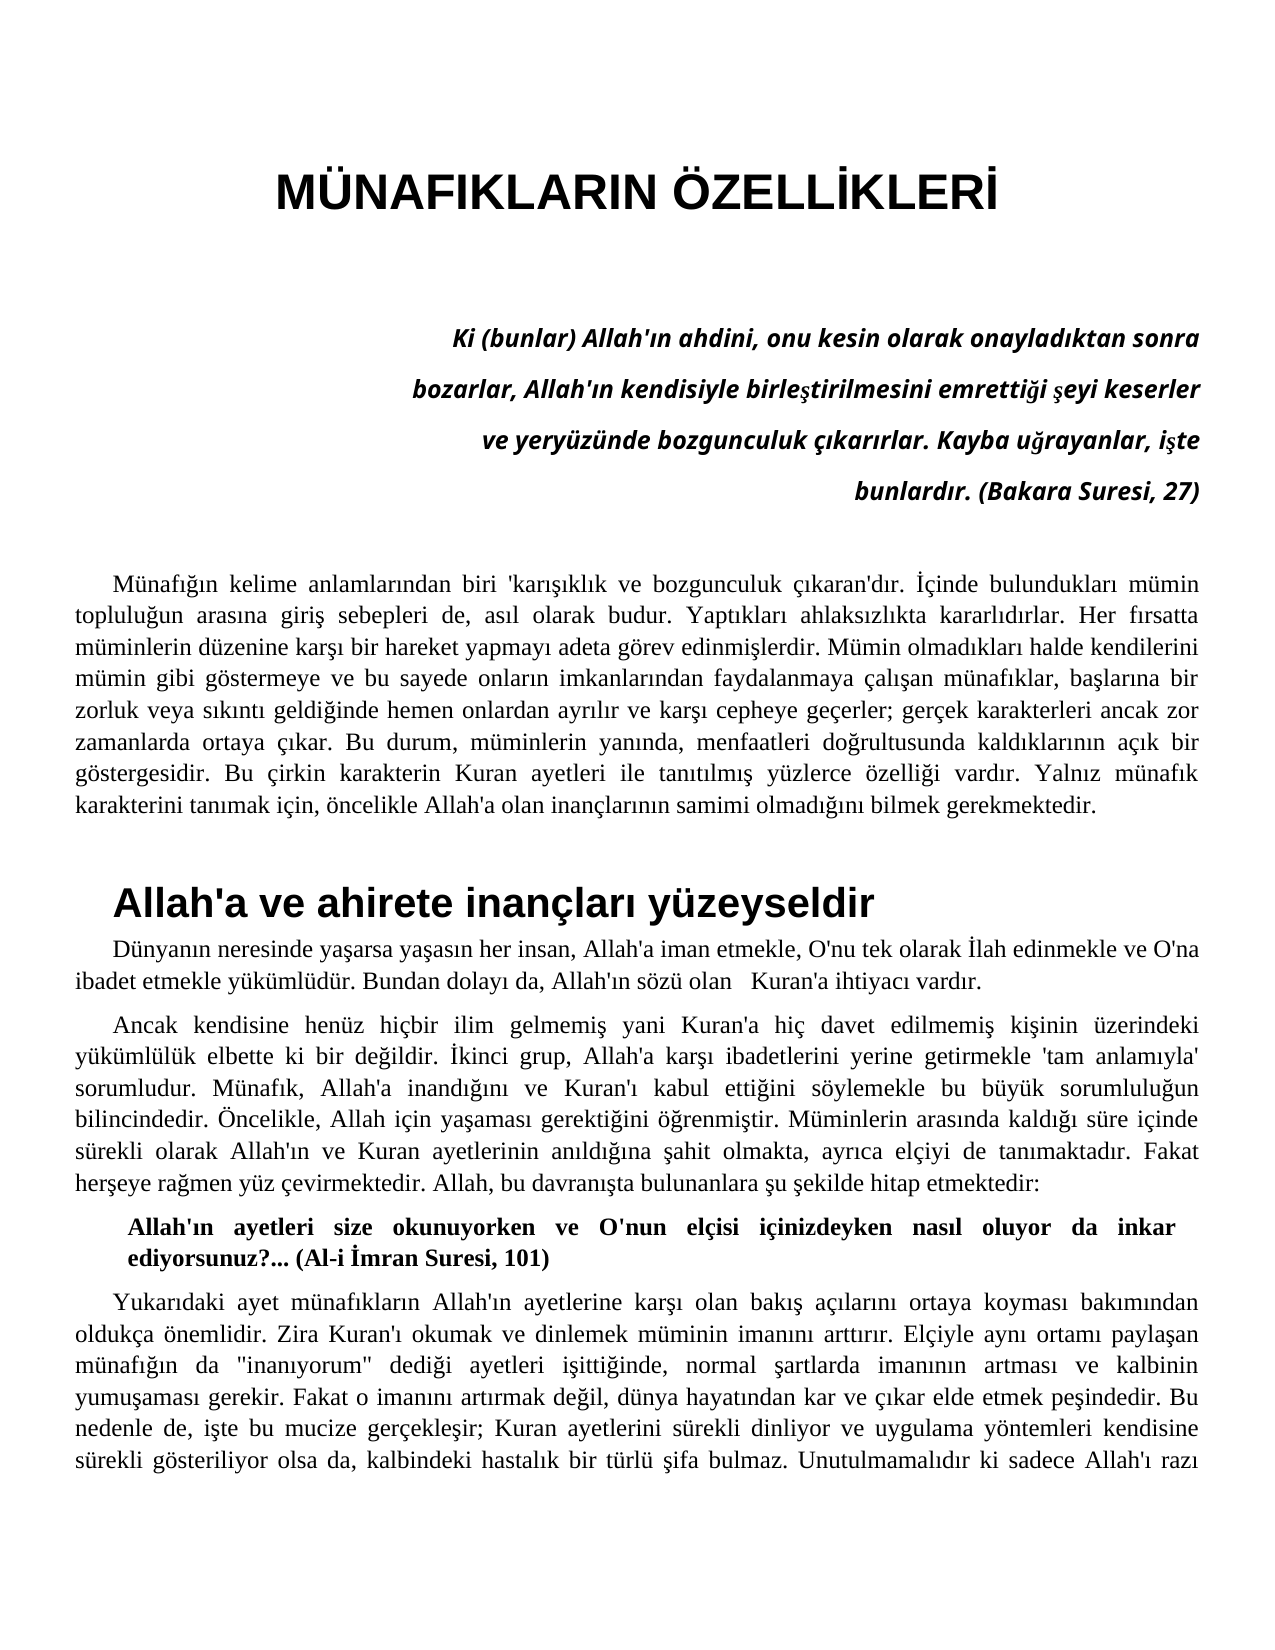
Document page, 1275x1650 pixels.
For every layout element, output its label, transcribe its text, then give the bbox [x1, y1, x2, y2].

text Ancak kendisine henüz hiçbir ilim gelmemiş yani Kuran'a hiç davet edilmemiş kişinin üzerindeki yükümlülük elbette ki bir değildir. İkinci grup, Allah'a karşı ibadetlerini yerine getirmekle 'tam anlamıyla' sorumludur. Münafık, Allah'a inandığını ve Kuran'ı kabul ettiğini söylemekle bu büyük sorumluluğun bilincindedir. Öncelikle, Allah için yaşaması gerektiğini öğrenmiştir. Müminlerin arasında kaldığı süre içinde sürekli olarak Allah'ın ve Kuran ayetlerinin anıldığına şahit olmakta, ayrıca elçiyi de tanımaktadır. Fakat herşeye rağmen yüz çevirmektedir. Allah, bu davranışta bulunanlara şu şekilde hitap etmektedir: [75, 1010, 1200, 1196]
text Yukarıdaki ayet münafıkların Allah'ın ayetlerine karşı olan bakış açılarını ortaya koyması bakımından oldukça önemlidir. Zira Kuran'ı okumak ve dinlemek müminin imanını arttırır. Elçiyle aynı ortamı paylaşan münafığın da "inanıyorum" dediği ayetleri işittiğinde, normal şartlarda imanının artması ve kalbinin yumuşaması gerekir. Fakat o imanını artırmak değil, dünya hayatından kar ve çıkar elde etmek peşindedir. Bu nedenle de, işte bu mucize gerçekleşir; Kuran ayetlerini sürekli dinliyor ve uygulama yöntemleri kendisine sürekli gösteriliyor olsa da, kalbindeki hastalık bir türlü şifa bulmaz. Unutulmamalıdır ki sadece Allah'ı razı [75, 1287, 1200, 1474]
text Ki (bunlar) Allah'ın ahdini, onu kesin olarak onayladıktan sonra bozarlar, Allah'ın kendisiyle birleştirilmesini emrettiği şeyi keserler ve yeryüzünde bozgunculuk çıkarırlar. Kayba uğrayanlar, işte bunlardır. (Bakara Suresi, 27) [400, 321, 1200, 508]
subtitle MÜNAFIKLARIN ÖZELLİKLERİ [75, 162, 1200, 220]
text Dünyanın neresinde yaşarsa yaşasın her insan, Allah'a iman etmekle, O'nu tek olarak İlah edinmekle ve O'na ibadet etmekle yükümlüdür. Bundan dolayı da, Allah'ın sözü olan Kuran'a ihtiyacı vardır. [75, 934, 1200, 994]
text Münafığın kelime anlamlarından biri 'karışıklık ve bozgunculuk çıkaran'dır. İçinde bulundukları mümin topluluğun arasına giriş sebepleri de, asıl olarak budur. Yaptıkları ahlaksızlıkta kararlıdırlar. Her fırsatta müminlerin düzenine karşı bir hareket yapmayı adeta görev edinmişlerdir. Mümin olmadıkları halde kendilerini mümin gibi göstermeye ve bu sayede onların imkanlarından faydalanmaya çalışan münafıklar, başlarına bir zorluk veya sıkıntı geldiğinde hemen onlardan ayrılır ve karşı cepheye geçerler; gerçek karakterleri ancak zor zamanlarda ortaya çıkar. Bu durum, müminlerin yanında, menfaatleri doğrultusunda kaldıklarının açık bir göstergesidir. Bu çirkin karakterin Kuran ayetleri ile tanıtılmış yüzlerce özelliği vardır. Yalnız münafık karakterini tanımak için, öncelikle Allah'a olan inançlarının samimi olmadığını bilmek gerekmektedir. [75, 569, 1200, 818]
subtitle Allah'a ve ahirete inançları yüzeyseldir [112, 878, 1200, 926]
text Allah'ın ayetleri size okunuyorken ve O'nun elçisi içinizdeyken nasıl oluyor da inkar ediyorsunuz?... (Al-i İmran Suresi, 101) [127, 1212, 1177, 1272]
